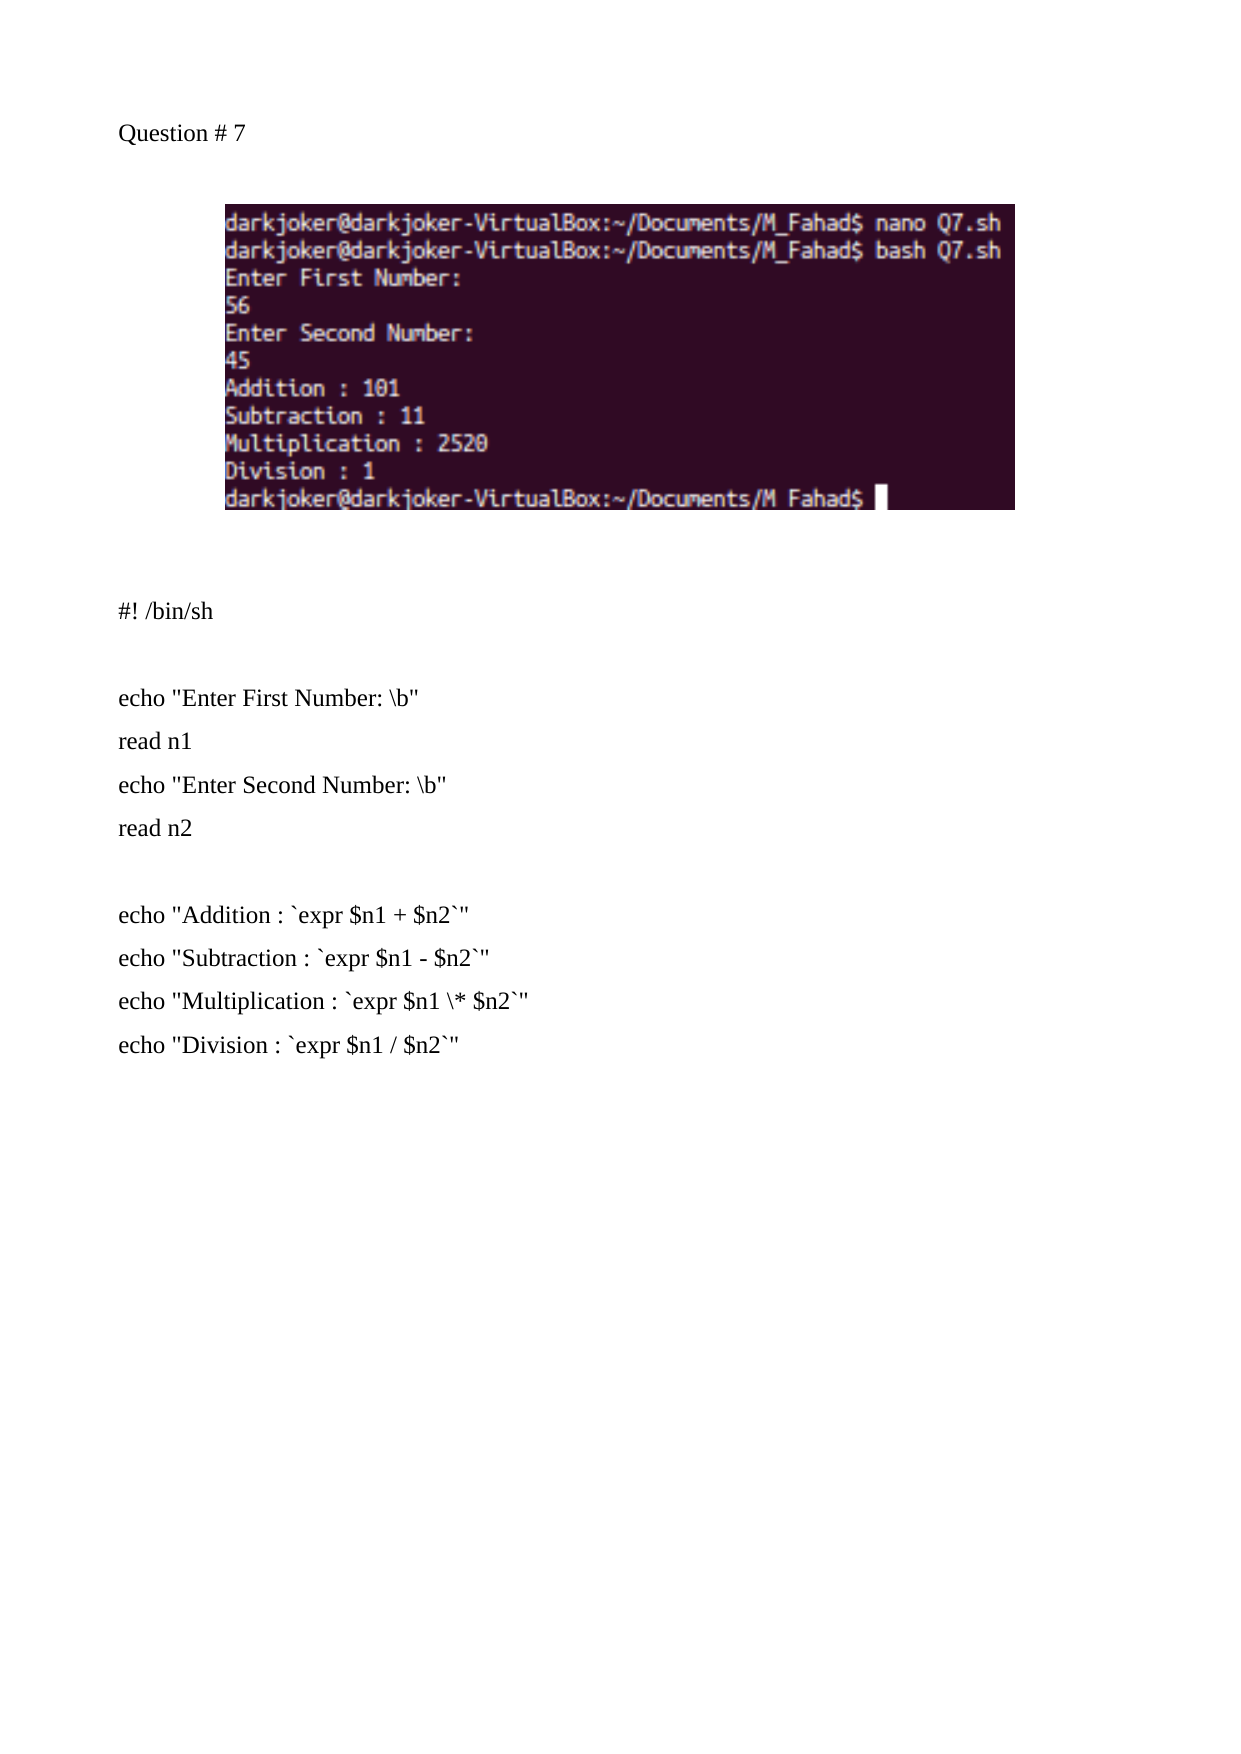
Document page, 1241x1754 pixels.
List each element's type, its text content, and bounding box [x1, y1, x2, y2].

text Question # 7 [118, 118, 1122, 147]
text #! /bin/sh [118, 596, 1122, 625]
text echo "Enter Second Number: \b" [118, 770, 1122, 798]
text read n1 [118, 726, 1122, 755]
text echo "Multiplication : `expr $n1 \* $n2`" [118, 986, 1122, 1015]
text echo "Enter First Number: \b" [118, 683, 1122, 712]
text echo "Division : `expr $n1 / $n2`" [118, 1030, 1122, 1058]
text echo "Subtraction : `expr $n1 - $n2`" [118, 943, 1122, 972]
text echo "Addition : `expr $n1 + $n2`" [118, 900, 1122, 928]
text read n2 [118, 813, 1122, 842]
picture [225, 204, 1015, 510]
